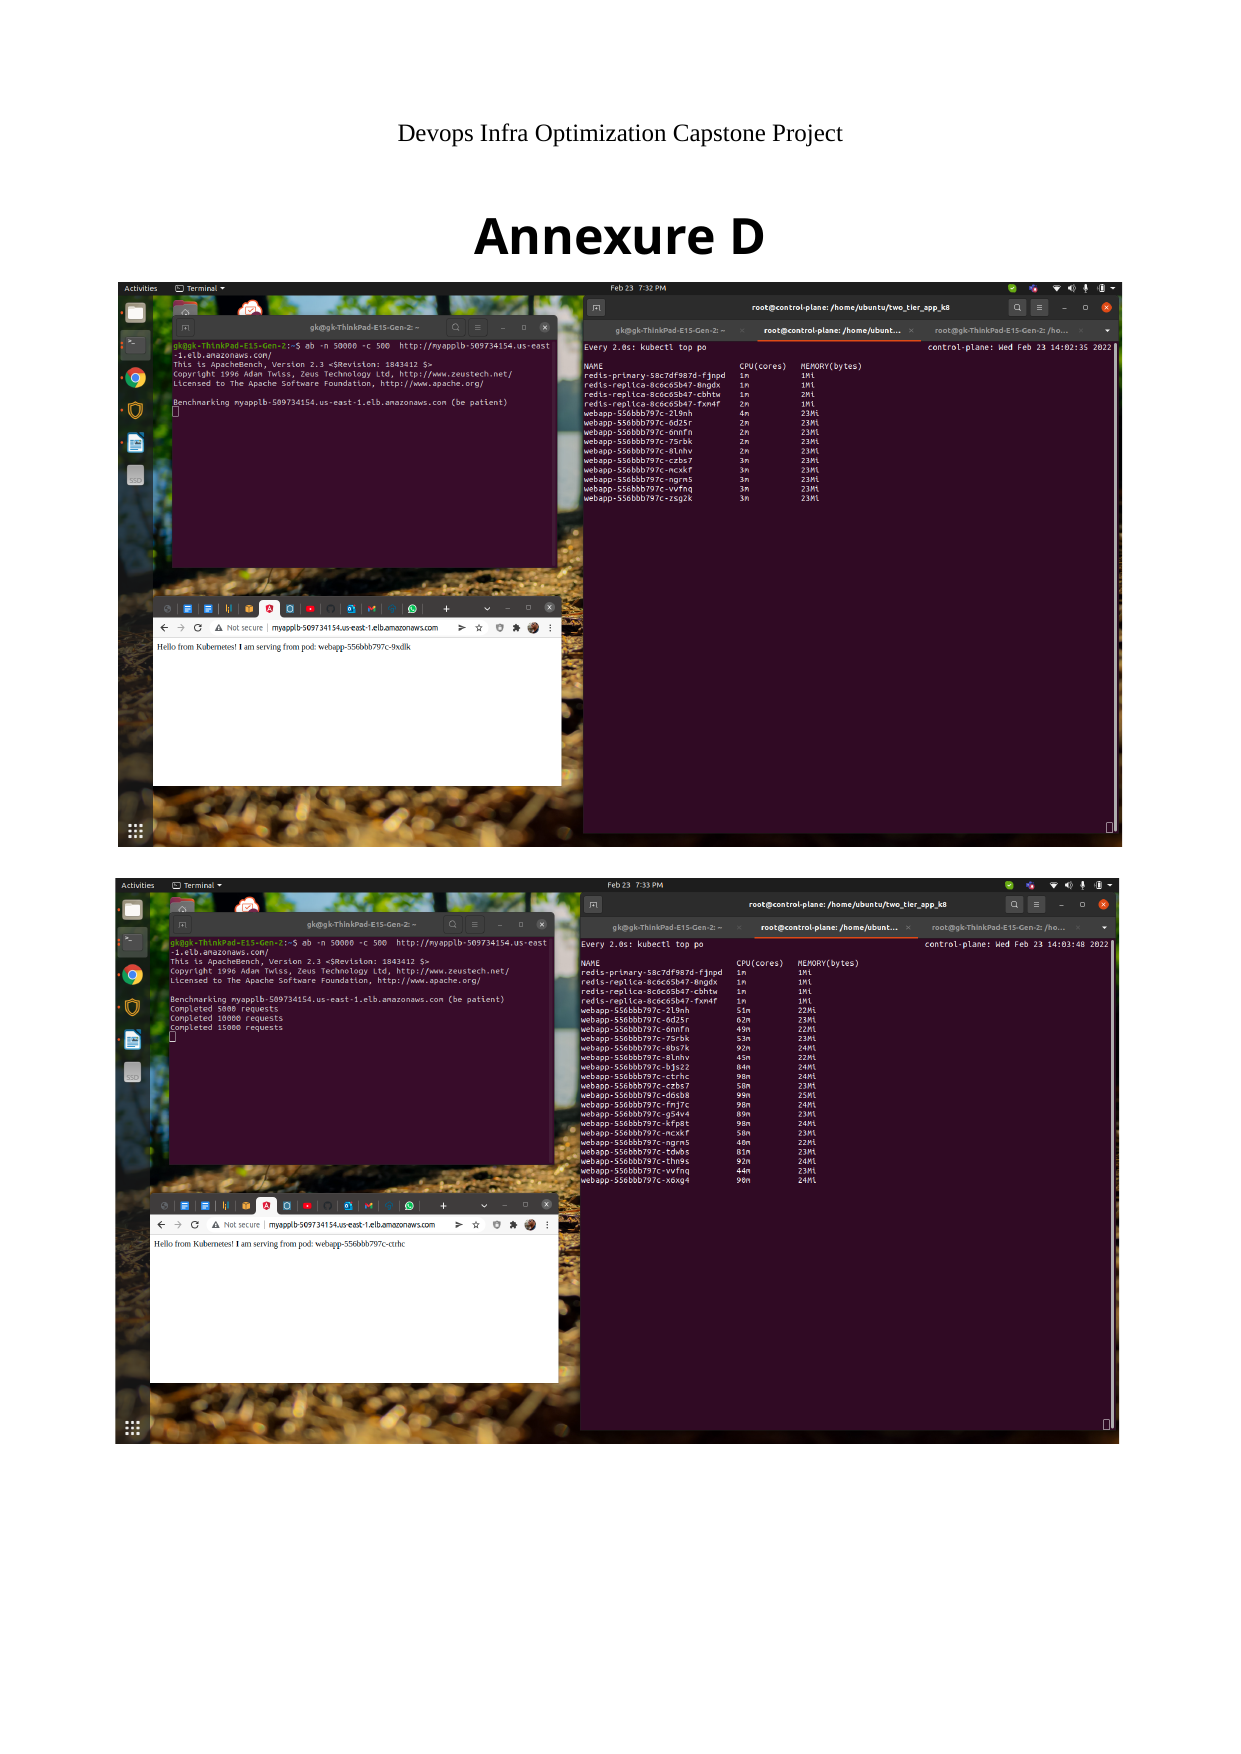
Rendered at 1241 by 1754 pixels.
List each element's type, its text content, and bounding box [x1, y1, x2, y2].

picture [118, 282, 1123, 847]
subtitle Annexure D [118, 201, 1122, 269]
picture [115, 878, 1120, 1444]
